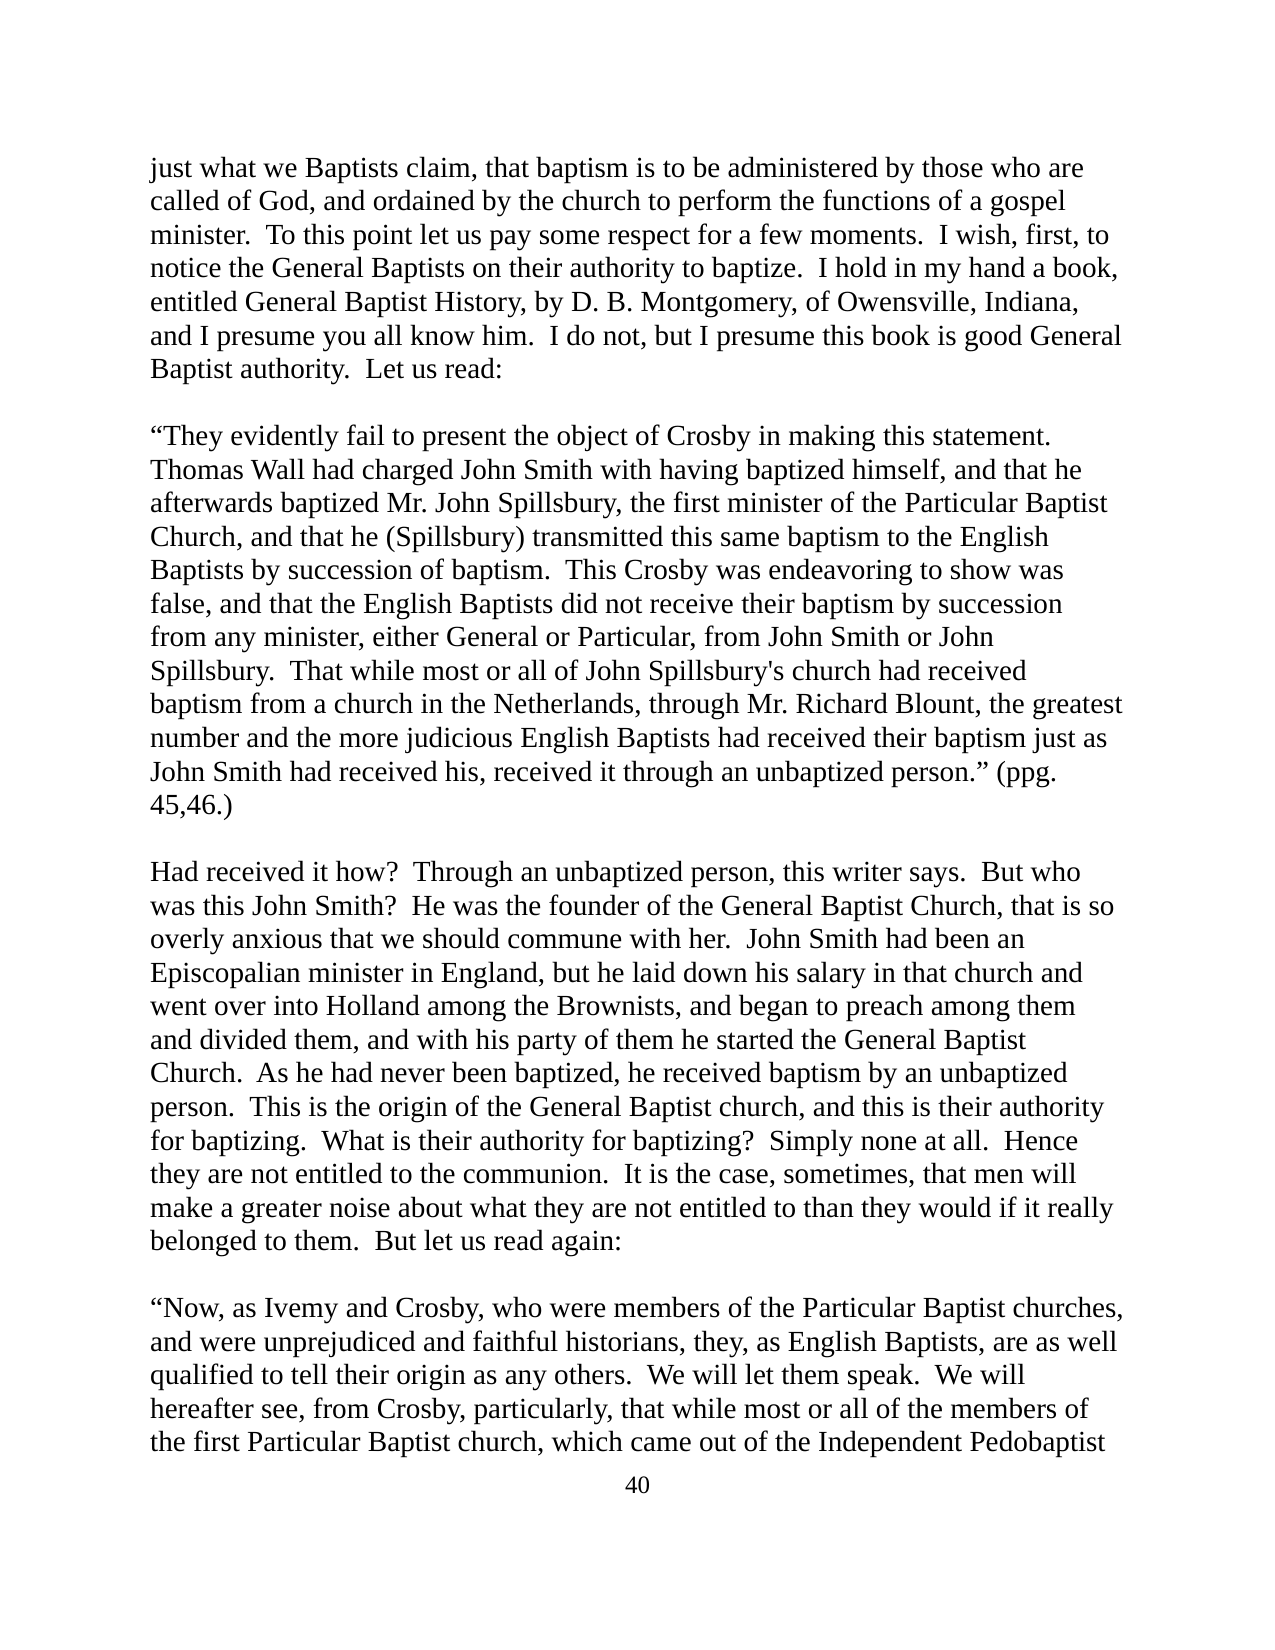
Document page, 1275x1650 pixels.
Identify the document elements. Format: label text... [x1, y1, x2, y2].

text “They evidently fail to present the object of Crosby in making this statement. Thomas Wall had charged John Smith with having baptized himself, and that he afterwards baptized Mr. John Spillsbury, the first minister of the Particular Baptist Church, and that he (Spillsbury) transmitted this same baptism to the English Baptists by succession of baptism. This Crosby was endeavoring to show was false, and that the English Baptists did not receive their baptism by succession from any minister, either General or Particular, from John Smith or John Spillsbury. That while most or all of John Spillsbury's church had received baptism from a church in the Netherlands, through Mr. Richard Blount, the greatest number and the more judicious English Baptists had received their baptism just as John Smith had received his, received it through an unbaptized person.” (ppg. 45,46.) [150, 418, 1125, 821]
text Had received it how? Through an unbaptized person, this writer says. But who was this John Smith? He was the founder of the General Baptist Church, that is so overly anxious that we should commune with her. John Smith had been an Episcopalian minister in England, but he laid down his salary in that church and went over into Holland among the Brownists, and began to preach among them and divided them, and with his party of them he started the General Baptist Church. As he had never been baptized, he received baptism by an unbaptized person. This is the origin of the General Baptist church, and this is their authority for baptizing. What is their authority for baptizing? Simply none at all. Hence they are not entitled to the communion. It is the case, sometimes, that men will make a greater noise about what they are not entitled to than they would if it really belonged to them. But let us read again: [150, 854, 1125, 1257]
text just what we Baptists claim, that baptism is to be administered by those who are called of God, and ordained by the church to perform the functions of a gospel minister. To this point let us pay some respect for a few moments. I wish, first, to notice the General Baptists on their authority to baptize. I hold in my hand a book, entitled General Baptist History, by D. B. Montgomery, of Owensville, Indiana, and I presume you all know him. I do not, but I presume this book is good General Baptist authority. Let us read: [150, 150, 1125, 385]
text “Now, as Ivemy and Crosby, who were members of the Particular Baptist churches, and were unprejudiced and faithful historians, they, as English Baptists, are as well qualified to tell their origin as any others. We will let them speak. We will hereafter see, from Crosby, particularly, that while most or all of the members of the first Particular Baptist church, which came out of the Independent Pedobaptist [150, 1290, 1125, 1458]
